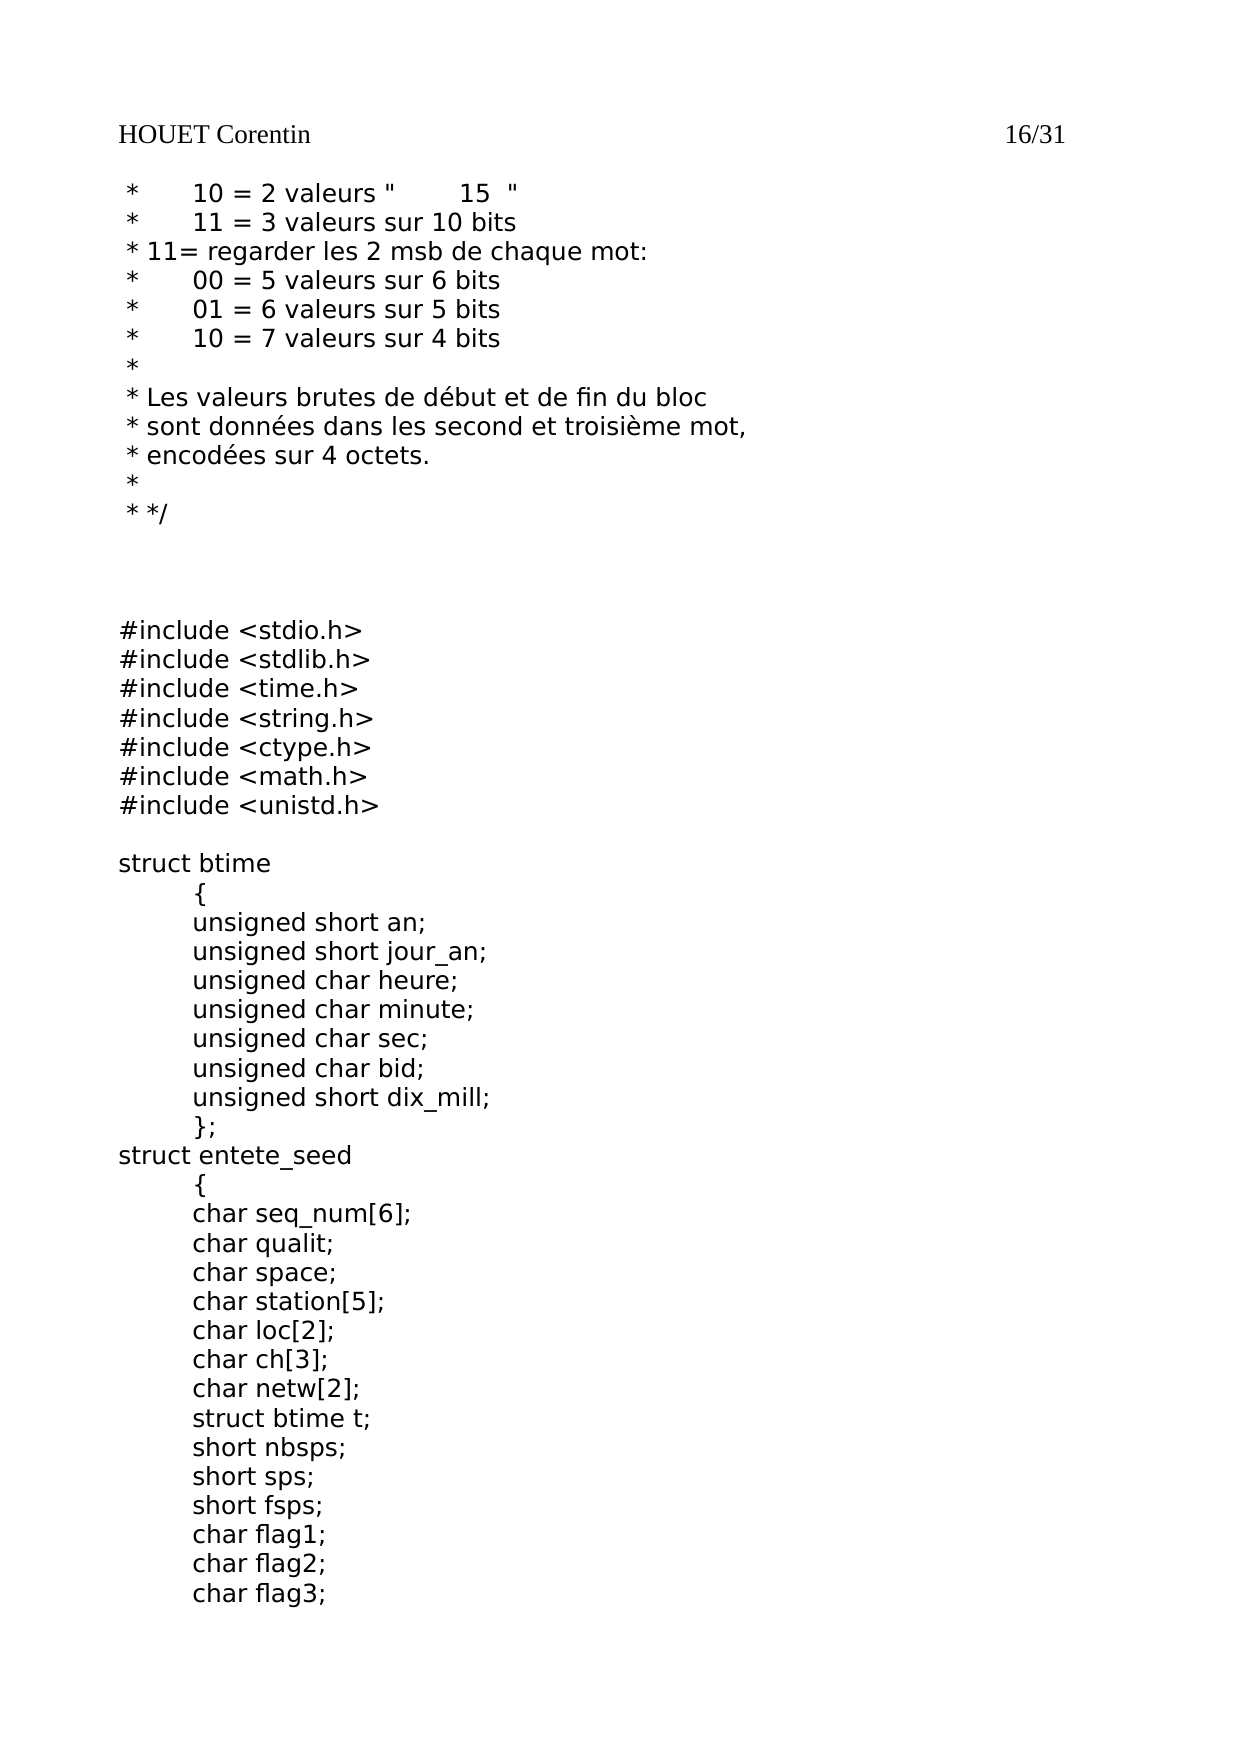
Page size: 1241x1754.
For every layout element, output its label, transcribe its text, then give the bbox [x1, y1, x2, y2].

text * Les valeurs brutes de début et de fin du bloc [118, 383, 1122, 412]
text #include <time.h> [118, 674, 1122, 704]
text unsigned short jour_an; [118, 937, 1122, 966]
text char station[5]; [118, 1287, 1122, 1316]
text short fsps; [118, 1491, 1122, 1520]
text struct btime [118, 849, 1122, 879]
text unsigned char bid; [118, 1054, 1122, 1083]
text char ch[3]; [118, 1345, 1122, 1374]
text #include <string.h> [118, 704, 1122, 733]
text char seq_num[6]; [118, 1199, 1122, 1229]
text * [118, 354, 1122, 383]
text char flag1; [118, 1520, 1122, 1549]
text char space; [118, 1258, 1122, 1287]
text * 10 = 7 valeurs sur 4 bits [118, 324, 1122, 354]
text #include <stdio.h> [118, 616, 1122, 645]
text * sont données dans les second et troisième mot, [118, 412, 1122, 441]
text { [118, 1170, 1122, 1199]
text * 00 = 5 valeurs sur 6 bits [118, 266, 1122, 295]
text unsigned short dix_mill; [118, 1083, 1122, 1112]
text { [118, 879, 1122, 908]
text #include <ctype.h> [118, 733, 1122, 762]
text unsigned char sec; [118, 1024, 1122, 1054]
text char flag2; [118, 1549, 1122, 1579]
text char flag3; [118, 1579, 1122, 1608]
text char qualit; [118, 1229, 1122, 1258]
text struct entete_seed [118, 1141, 1122, 1170]
text char netw[2]; [118, 1374, 1122, 1404]
text unsigned short an; [118, 908, 1122, 937]
text * [118, 470, 1122, 499]
text * encodées sur 4 octets. [118, 441, 1122, 470]
text }; [118, 1112, 1122, 1141]
text short sps; [118, 1462, 1122, 1491]
text unsigned char heure; [118, 966, 1122, 995]
text * 11 = 3 valeurs sur 10 bits [118, 208, 1122, 237]
text struct btime t; [118, 1404, 1122, 1433]
text * 01 = 6 valeurs sur 5 bits [118, 295, 1122, 324]
text #include <unistd.h> [118, 791, 1122, 820]
text #include <stdlib.h> [118, 645, 1122, 674]
text char loc[2]; [118, 1316, 1122, 1345]
text unsigned char minute; [118, 995, 1122, 1024]
text short nbsps; [118, 1433, 1122, 1462]
text * 10 = 2 valeurs " 15 " [118, 179, 1122, 208]
text * */ [118, 499, 1122, 529]
text #include <math.h> [118, 762, 1122, 791]
text * 11= regarder les 2 msb de chaque mot: [118, 237, 1122, 266]
